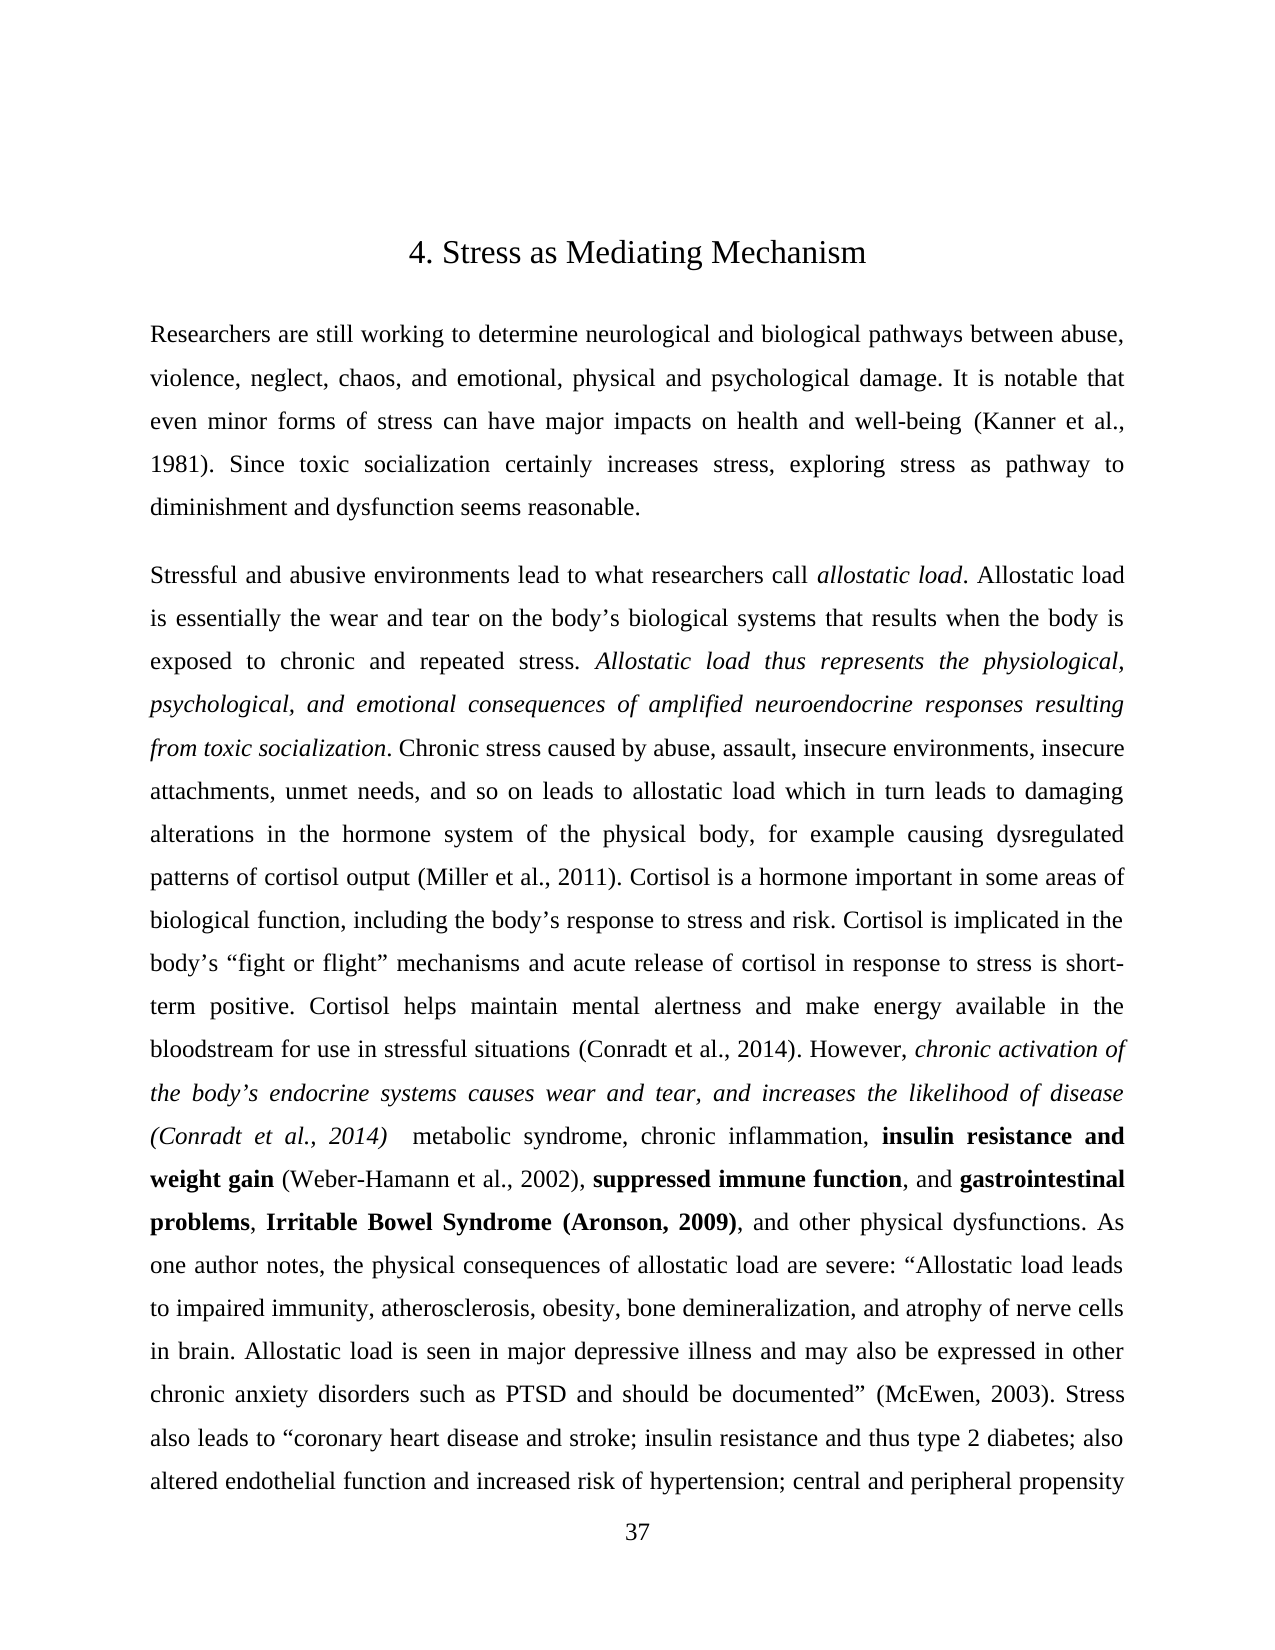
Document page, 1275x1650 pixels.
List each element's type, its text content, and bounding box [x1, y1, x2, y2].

text Stressful and abusive environments lead to what researchers call allostatic load. Allostatic load is essentially the wear and tear on the body’s biological systems that results when the body is exposed to chronic and repeated stress. Allostatic load thus represents the physiological, psychological, and emotional consequences of amplified neuroendocrine responses resulting from toxic socialization. Chronic stress caused by abuse, assault, insecure environments, insecure attachments, unmet needs, and so on leads to allostatic load which in turn leads to damaging alterations in the hormone system of the physical body, for example causing dysregulated patterns of cortisol output (Miller et al., 2011). Cortisol is a hormone important in some areas of biological function, including the body’s response to stress and risk. Cortisol is implicated in the body’s “fight or flight” mechanisms and acute release of cortisol in response to stress is short-term positive. Cortisol helps maintain mental alertness and make energy available in the bloodstream for use in stressful situations (Conradt et al., 2014). However, chronic activation of the body’s endocrine systems causes wear and tear, and increases the likelihood of disease (Conradt et al., 2014) metabolic syndrome, chronic inflammation, insulin resistance and weight gain (Weber-Hamann et al., 2002), suppressed immune function, and gastrointestinal problems, Irritable Bowel Syndrome (Aronson, 2009), and other physical dysfunctions. As one author notes, the physical consequences of allostatic load are severe: “Allostatic load leads to impaired immunity, atherosclerosis, obesity, bone demineralization, and atrophy of nerve cells in brain. Allostatic load is seen in major depressive illness and may also be expressed in other chronic anxiety disorders such as PTSD and should be documented” (McEwen, 2003). Stress also leads to “coronary heart disease and stroke; insulin resistance and thus type 2 diabetes; also altered endothelial function and increased risk of hypertension; central and peripheral propensity [150, 560, 1125, 1494]
subtitle 4. Stress as Mediating Mechanism [150, 232, 1125, 270]
text Researchers are still working to determine neurological and biological pathways between abuse, violence, neglect, chaos, and emotional, physical and psychological damage. It is notable that even minor forms of stress can have major impacts on health and well-being (Kanner et al., 1981). Since toxic socialization certainly increases stress, exploring stress as pathway to diminishment and dysfunction seems reasonable. [150, 319, 1125, 521]
